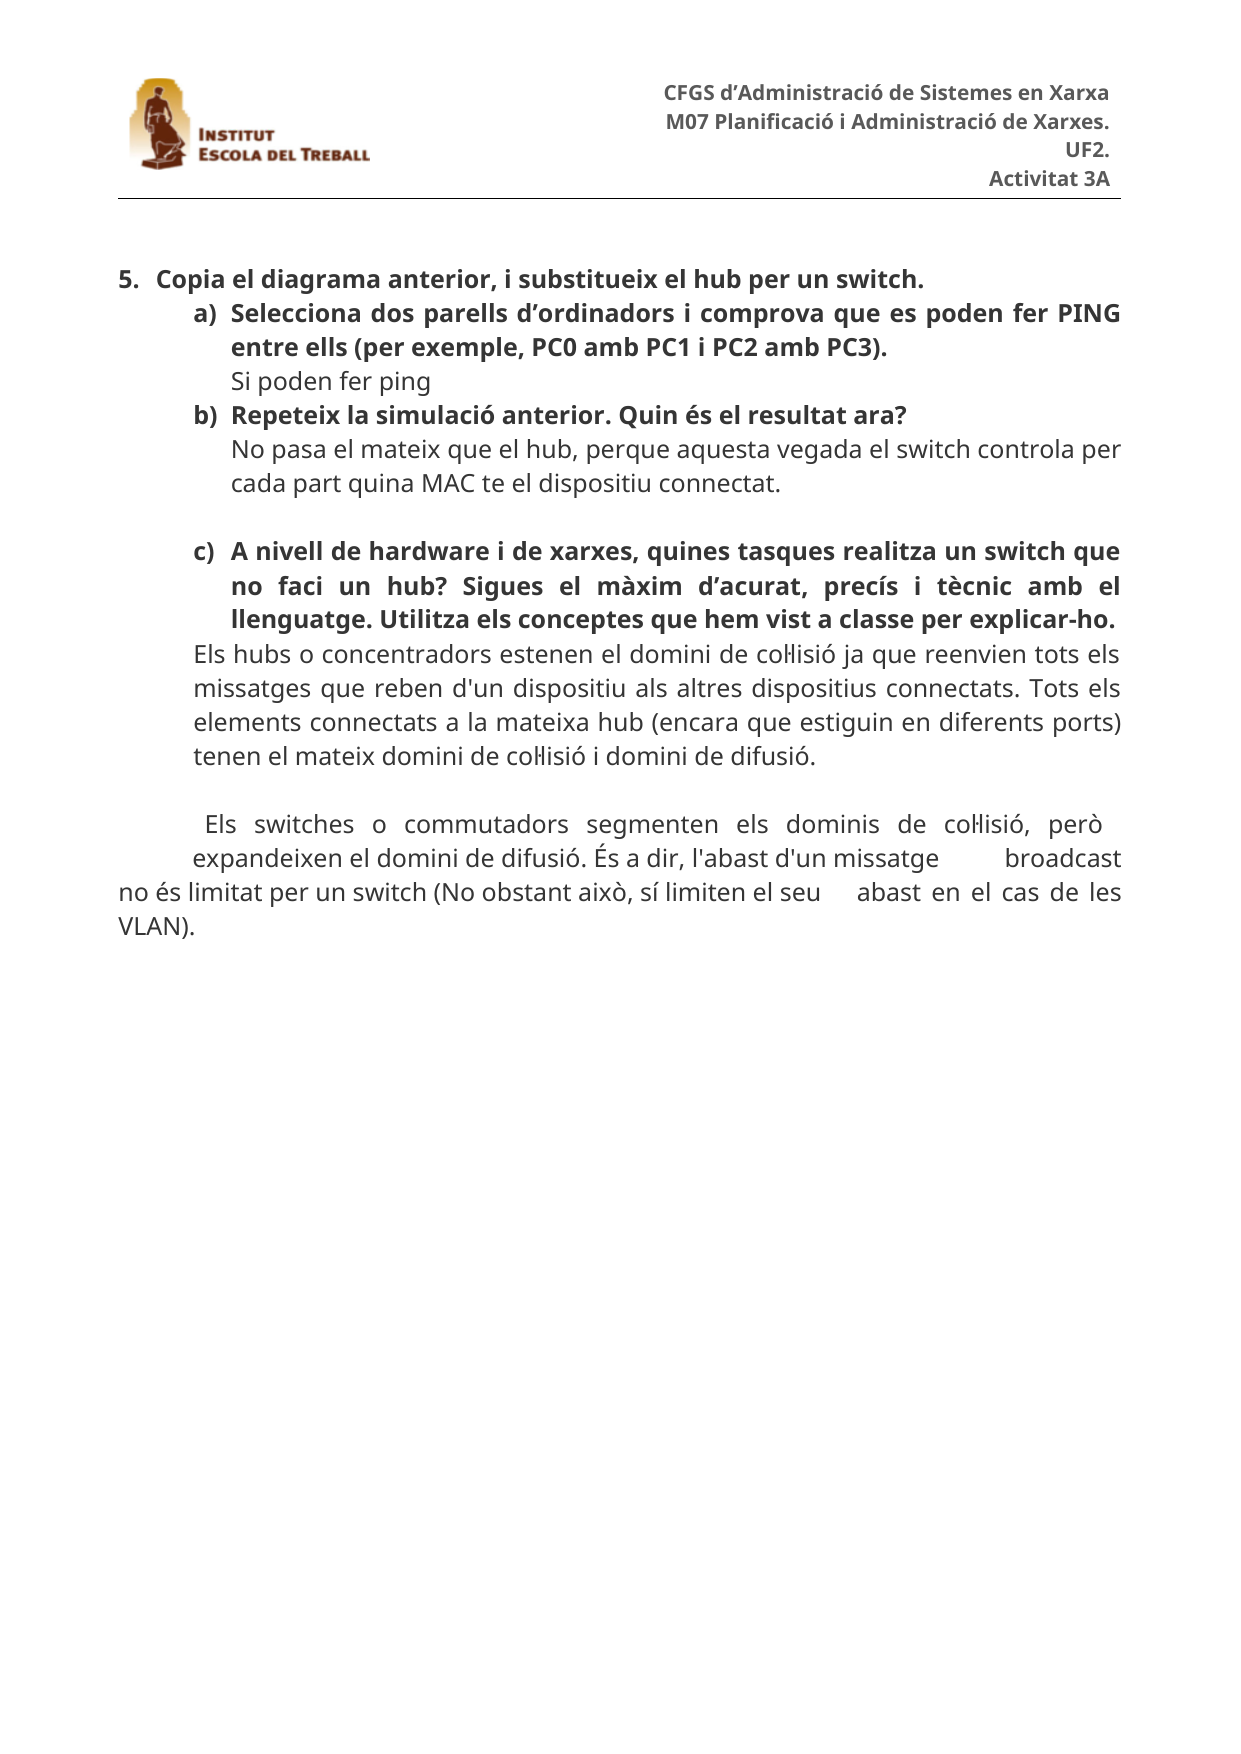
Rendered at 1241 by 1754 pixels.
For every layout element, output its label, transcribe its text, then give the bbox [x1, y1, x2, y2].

list A nivell de hardware i de xarxes, quines tasques realitza un switch que no faci un hub? Sigues el màxim d’acurat, precís i tècnic amb el llenguatge. Utilitza els conceptes que hem vist a classe per explicar-ho. [193, 534, 1122, 636]
list Copia el diagrama anterior, i substitueix el hub per un switch. [118, 262, 1122, 296]
picture [129, 78, 370, 170]
list Si poden fer ping [193, 364, 1122, 398]
text Els switches o commutadors segmenten els dominis de col·lisió, però expandeixen el domini de difusió. És a dir, l'abast d'un missatge broadcast no és limitat per un switch (No obstant això, sí limiten el seu abast en el cas de les VLAN). [118, 807, 1122, 943]
list No pasa el mateix que el hub, perque aquesta vegada el switch controla per cada part quina MAC te el dispositiu connectat. [193, 432, 1122, 500]
list Selecciona dos parells d’ordinadors i comprova que es poden fer PING entre ells (per exemple, PC0 amb PC1 i PC2 amb PC3). [193, 296, 1122, 364]
list Els hubs o concentradors estenen el domini de col·lisió ja que reenvien tots els missatges que reben d'un dispositiu als altres dispositius connectats. Tots els elements connectats a la mateixa hub (encara que estiguin en diferents ports) tenen el mateix domini de col·lisió i domini de difusió. [193, 636, 1122, 772]
list Repeteix la simulació anterior. Quin és el resultat ara? [193, 398, 1122, 432]
